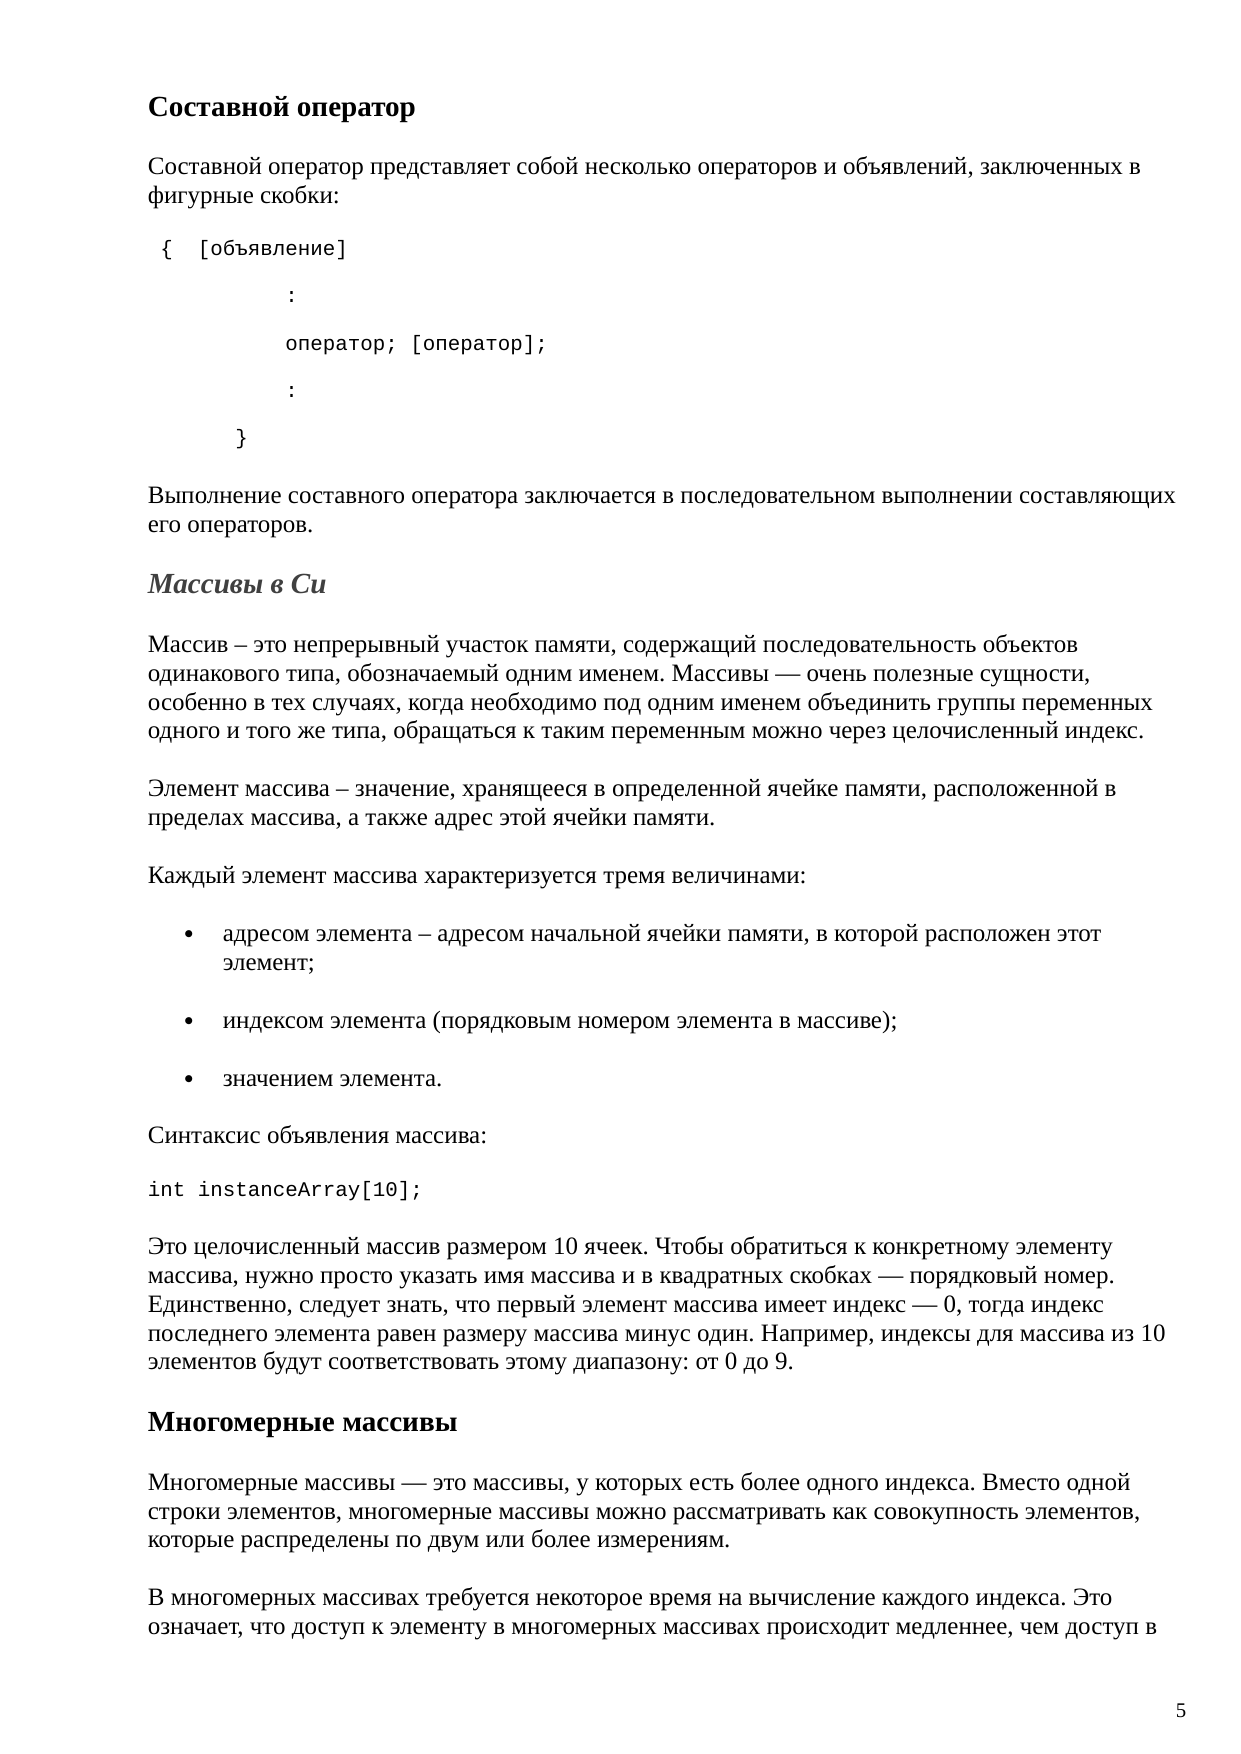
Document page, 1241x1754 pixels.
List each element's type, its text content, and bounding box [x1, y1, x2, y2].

subtitle Многомерные массивы [148, 1404, 1181, 1438]
text : [148, 380, 1181, 403]
list значением элемента. [185, 1063, 1181, 1091]
text Каждый элемент массива характеризуется тремя величинами: [148, 860, 1181, 889]
text Массив – это непрерывный участок памяти, содержащий последовательность объектов одинакового типа, обозначаемый одним именем. Массивы — очень полезные сущности, особенно в тех случаях, когда необходимо под одним именем объединить группы переменных одного и того же типа, обращаться к таким переменным можно через целочисленный индекс. [148, 629, 1181, 744]
list адресом элемента – адресом начальной ячейки памяти, в которой расположен этот элемент; [185, 918, 1181, 976]
text оператор; [оператор]; [148, 333, 1181, 356]
text Многомерные массивы — это массивы, у которых есть более одного индекса. Вместо одной строки элементов, многомерные массивы можно рассматривать как совокупность элементов, которые распределены по двум или более измерениям. [148, 1467, 1181, 1553]
subtitle Массивы в Си [148, 567, 1181, 600]
subtitle Составной оператор [148, 89, 1181, 122]
text : [148, 285, 1181, 309]
text Выполнение составного оператора заключается в последовательном выполнении составляющих его операторов. [148, 480, 1181, 537]
text Составной оператор представляет собой несколько операторов и объявлений, заключенных в фигурные скобки: [148, 151, 1181, 209]
text Элемент массива – значение, хранящееся в определенной ячейке памяти, расположенной в пределах массива, а также адрес этой ячейки памяти. [148, 773, 1181, 831]
text { [oбъявление] [148, 238, 1181, 262]
text Cинтаксис объявления массива: [148, 1121, 1181, 1149]
text В многомерных массивах требуется некоторое время на вычисление каждого индекса. Это означает, что доступ к элементу в многомерных массивах происходит медленнее, чем доступ в [148, 1582, 1181, 1640]
text } [148, 427, 1181, 451]
list индексом элемента (порядковым номером элемента в массиве); [185, 1005, 1181, 1033]
text Это целочисленный массив размером 10 ячеек. Чтобы обратиться к конкретному элементу массива, нужно просто указать имя массива и в квадратных скобках — порядковый номер. Единственно, следует знать, что первый элемент массива имеет индекс — 0, тогда индекс последнего элемента равен размеру массива минус один. Например, индексы для массива из 10 элементов будут соответствовать этому диапазону: от 0 до 9. [148, 1231, 1181, 1375]
text int instanceArray[10]; [148, 1178, 1181, 1202]
